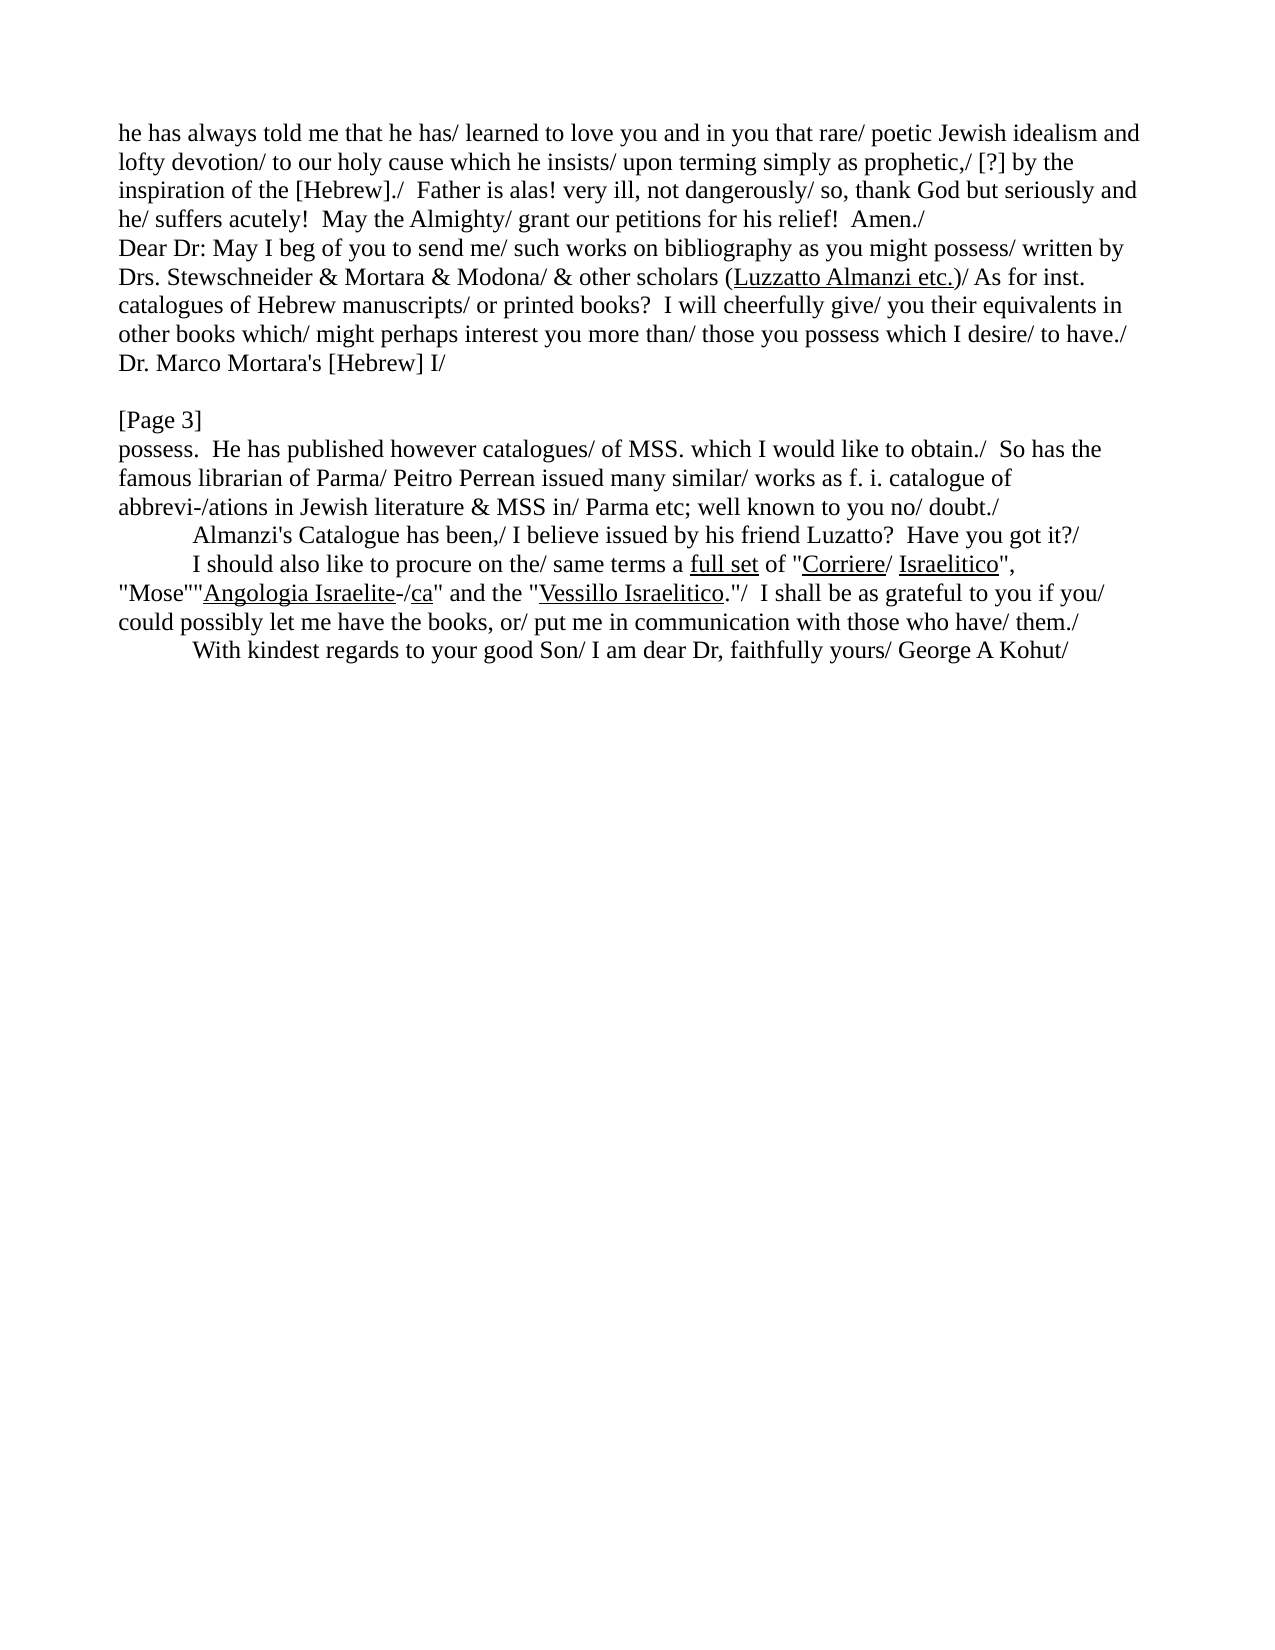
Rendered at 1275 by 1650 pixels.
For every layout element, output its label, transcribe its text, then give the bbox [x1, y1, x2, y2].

text [Page 3] [118, 406, 1157, 434]
text With kindest regards to your good Son/ I am dear Dr, faithfully yours/ George A Kohut/ [118, 636, 1157, 664]
text he has always told me that he has/ learned to love you and in you that rare/ poetic Jewish idealism and lofty devotion/ to our holy cause which he insists/ upon terming simply as prophetic,/ [?] by the inspiration of the [Hebrew]./ Father is alas! very ill, not dangerously/ so, thank God but seriously and he/ suffers acutely! May the Almighty/ grant our petitions for his relief! Amen./ [118, 118, 1157, 233]
text possess. He has published however catalogues/ of MSS. which I would like to obtain./ So has the famous librarian of Parma/ Peitro Perrean issued many similar/ works as f. i. catalogue of abbrevi-/ations in Jewish literature & MSS in/ Parma etc; well known to you no/ doubt./ [118, 434, 1157, 521]
text Almanzi's Catalogue has been,/ I believe issued by his friend Luzatto? Have you got it?/ [118, 521, 1157, 549]
text Dr. Marco Mortara's [Hebrew] I/ [118, 348, 1157, 377]
text Dear Dr: May I beg of you to send me/ such works on bibliography as you might possess/ written by Drs. Stewschneider & Mortara & Modona/ & other scholars (Luzzatto Almanzi etc.)/ As for inst. catalogues of Hebrew manuscripts/ or printed books? I will cheerfully give/ you their equivalents in other books which/ might perhaps interest you more than/ those you possess which I desire/ to have./ [118, 233, 1157, 348]
text I should also like to procure on the/ same terms a full set of "Corriere/ Israelitico", "Mose''"Angologia Israelite-/ca" and the "Vessillo Israelitico."/ I shall be as grateful to you if you/ could possibly let me have the books, or/ put me in communication with those who have/ them./ [118, 549, 1157, 636]
